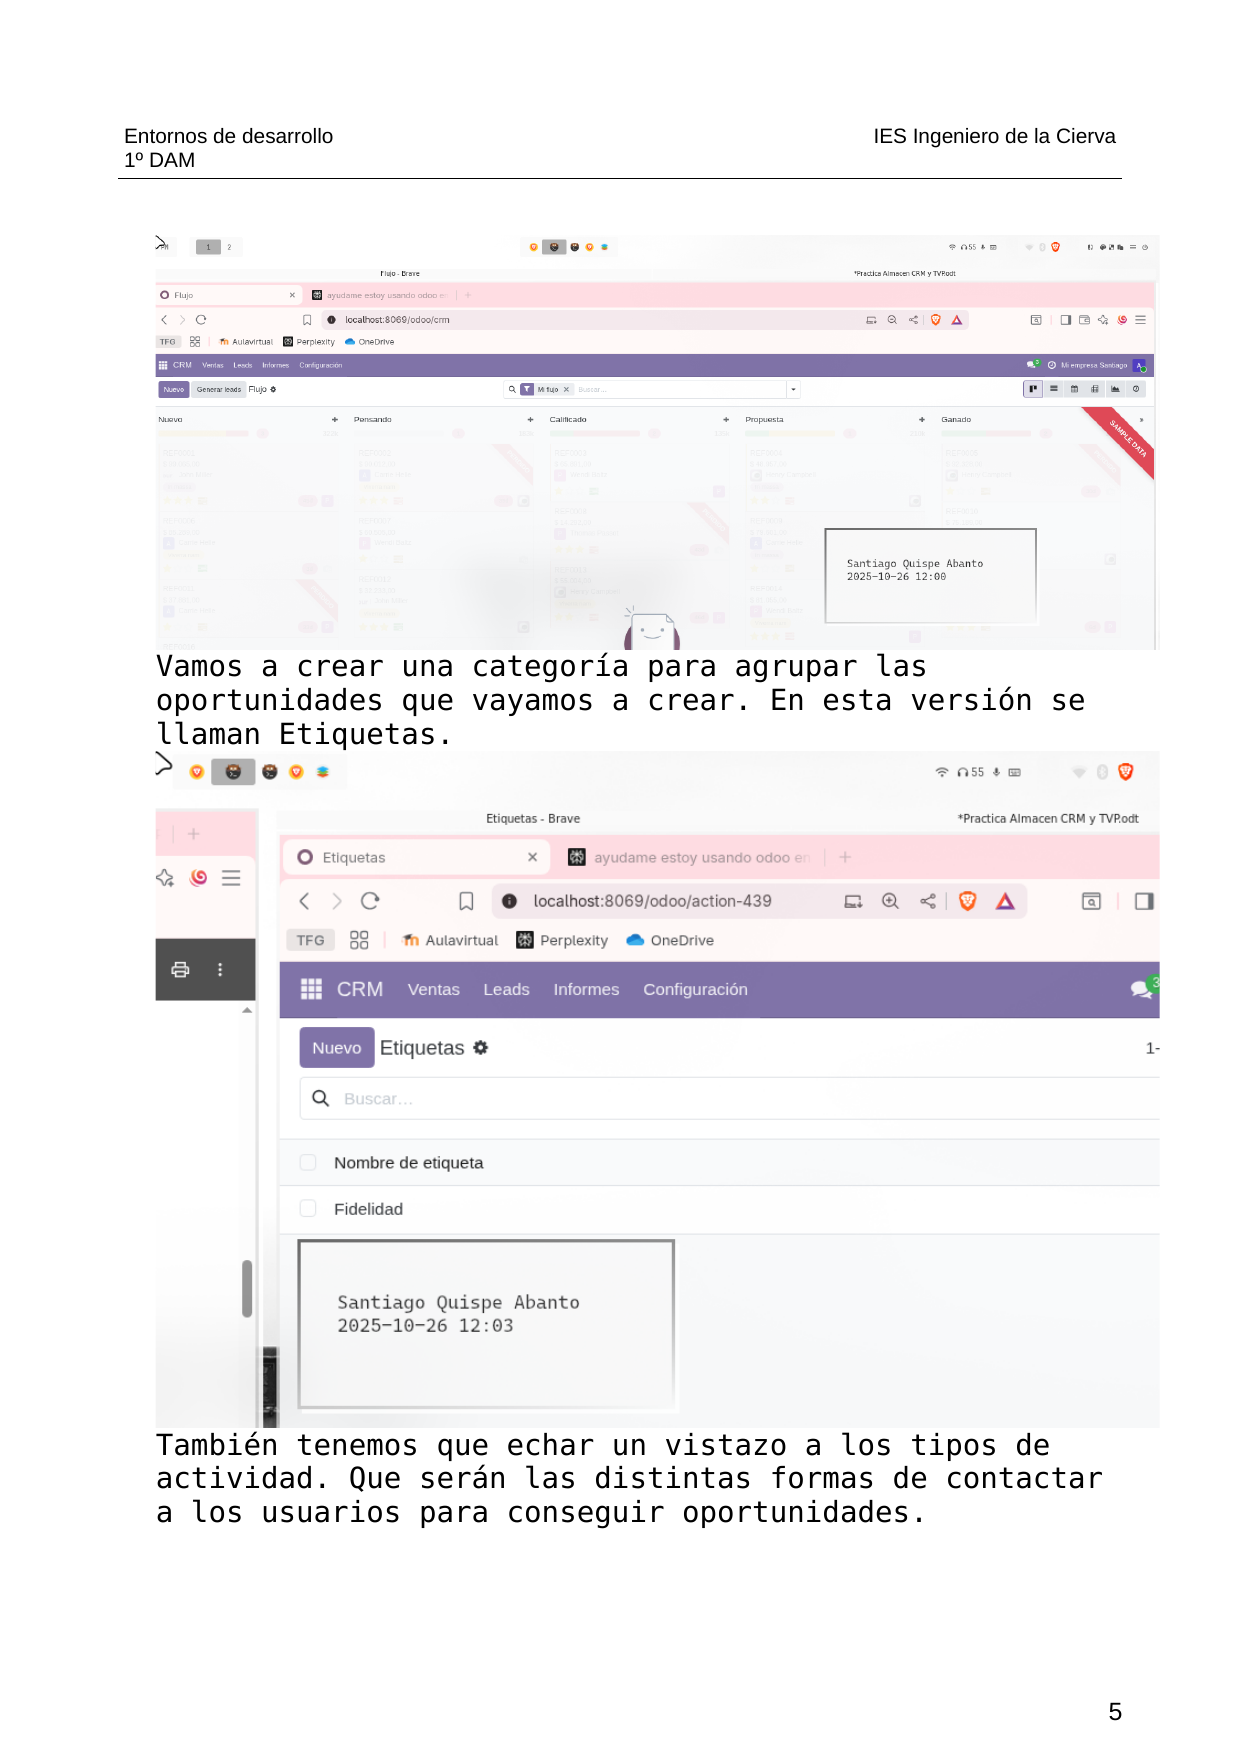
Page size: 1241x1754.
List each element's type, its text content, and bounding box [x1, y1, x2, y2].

picture [155, 751, 1160, 1428]
picture [155, 235, 1160, 650]
text También tenemos que echar un vistazo a los tipos de actividad. Que serán las distintas formas de contactar a los usuarios para conseguir oportunidades. [156, 1428, 1122, 1530]
text Vamos a crear una categoría para agrupar las oportunidades que vayamos a crear. En esta versión se llaman Etiquetas. [156, 650, 1122, 751]
